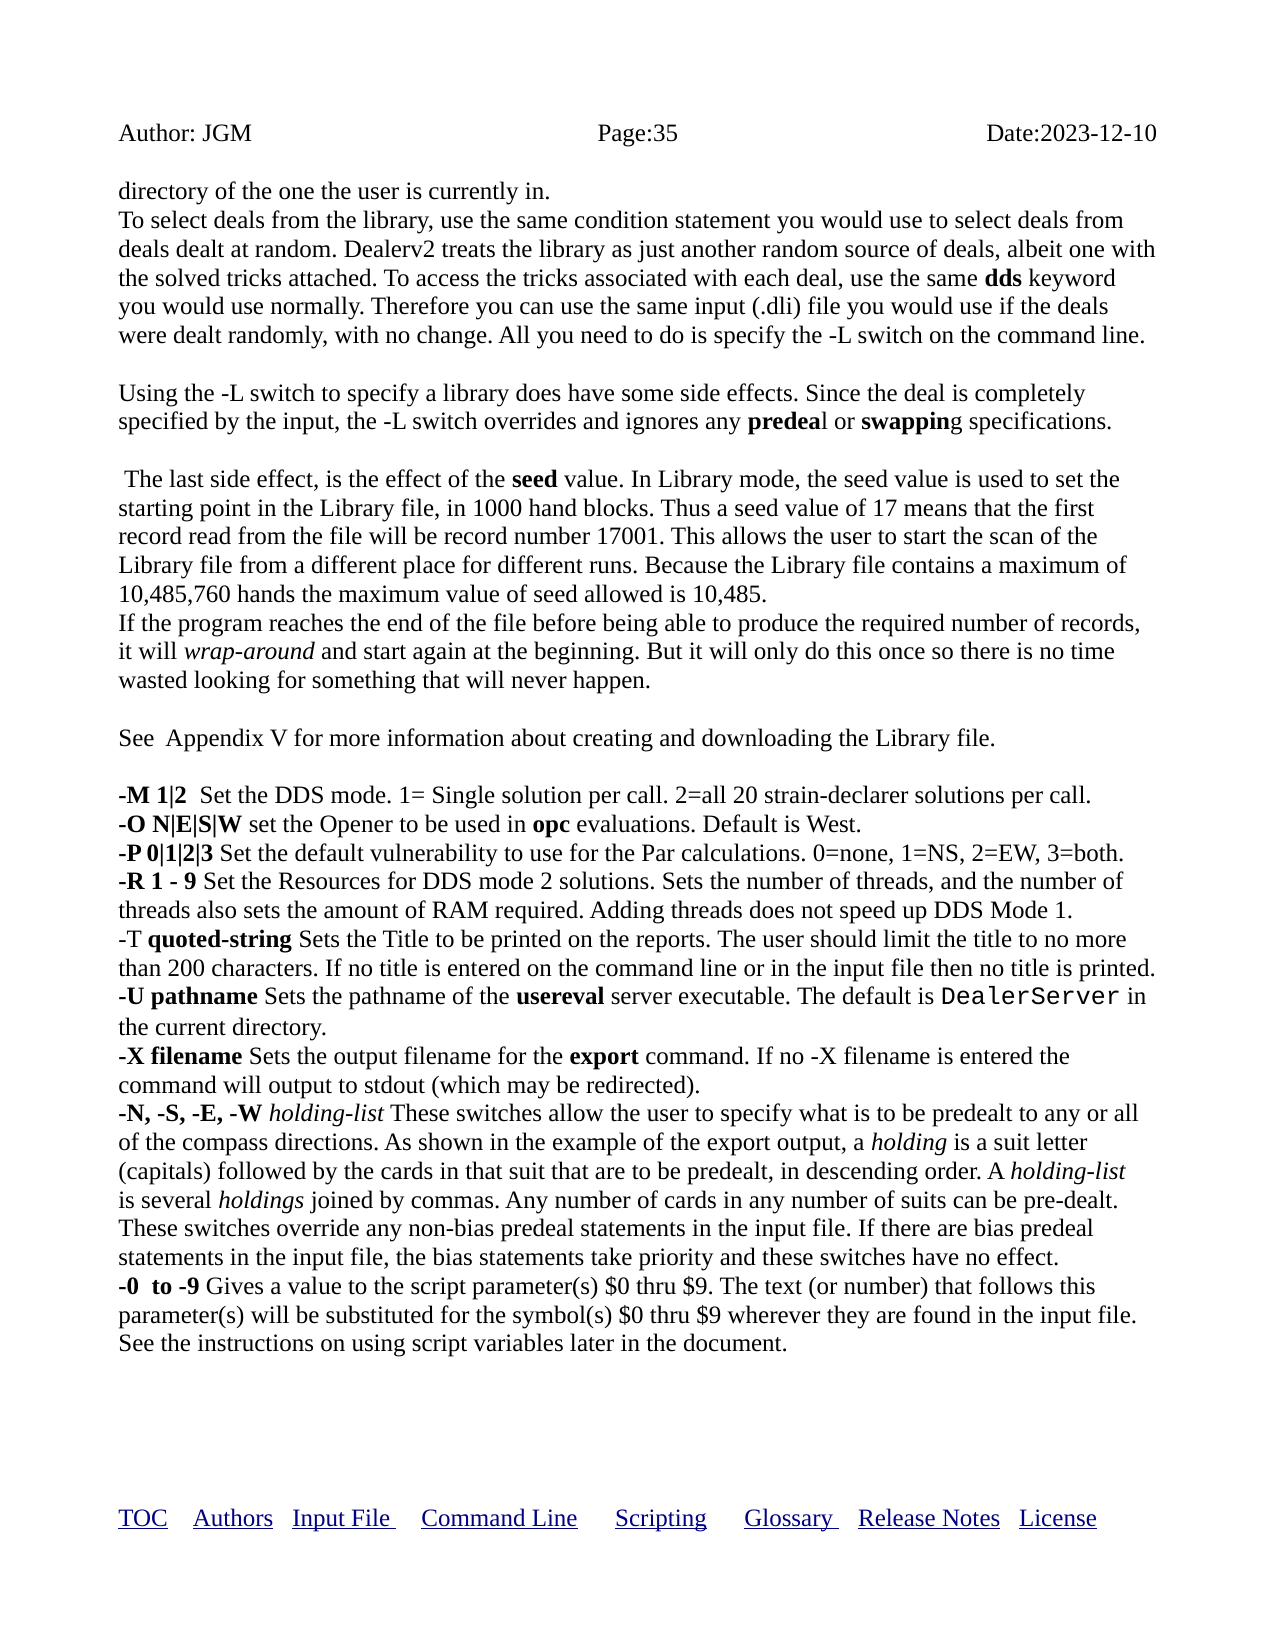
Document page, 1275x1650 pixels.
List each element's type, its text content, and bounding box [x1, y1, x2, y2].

text Using the -L switch to specify a library does have some side effects. Since the deal is completely specified by the input, the -L switch overrides and ignores any predeal or swapping specifications. [118, 378, 1157, 435]
text -0 to -9 Gives a value to the script parameter(s) $0 thru $9. The text (or number) that follows this parameter(s) will be substituted for the symbol(s) $0 thru $9 wherever they are found in the input file. See the instructions on using script variables later in the document. [118, 1271, 1157, 1357]
text See Appendix V for more information about creating and downloading the Library file. [118, 723, 1157, 751]
text -T quoted-string Sets the Title to be printed on the reports. The user should limit the title to no more than 200 characters. If no title is entered on the command line or in the input file then no title is printed. [118, 924, 1157, 981]
text -P 0|1|2|3 Set the default vulnerability to use for the Par calculations. 0=none, 1=NS, 2=EW, 3=both. [118, 838, 1157, 866]
text -N, -S, -E, -W holding-list These switches allow the user to specify what is to be predealt to any or all of the compass directions. As shown in the example of the export output, a holding is a suit letter (capitals) followed by the cards in that suit that are to be predealt, in descending order. A holding-list [118, 1098, 1157, 1185]
text directory of the one the user is currently in. [118, 176, 1157, 205]
text -M 1|2 Set the DDS mode. 1= Single solution per call. 2=all 20 strain-declarer solutions per call. [118, 780, 1157, 809]
text To select deals from the library, use the same condition statement you would use to select deals from deals dealt at random. Dealerv2 treats the library as just another random source of deals, albeit one with the solved tricks attached. To access the tricks associated with each deal, use the same dds keyword you would use normally. Therefore you can use the same input (.dli) file you would use if the deals were dealt randomly, with no change. All you need to do is specify the -L switch on the command line. [118, 205, 1157, 349]
text -O N|E|S|W set the Opener to be used in opc evaluations. Default is West. [118, 809, 1157, 838]
text If the program reaches the end of the file before being able to produce the required number of records, it will wrap-around and start again at the beginning. But it will only do this once so there is no time wasted looking for something that will never happen. [118, 608, 1157, 694]
text -U pathname Sets the pathname of the usereval server executable. The default is DealerServer in the current directory. [118, 981, 1157, 1041]
text The last side effect, is the effect of the seed value. In Library mode, the seed value is used to set the starting point in the Library file, in 1000 hand blocks. Thus a seed value of 17 means that the first record read from the file will be record number 17001. This allows the user to start the scan of the Library file from a different place for different runs. Because the Library file contains a maximum of 10,485,760 hands the maximum value of seed allowed is 10,485. [118, 464, 1157, 608]
text is several holdings joined by commas. Any number of cards in any number of suits can be pre-dealt. [118, 1185, 1157, 1213]
text These switches override any non-bias predeal statements in the input file. If there are bias predeal statements in the input file, the bias statements take priority and these switches have no effect. [118, 1213, 1157, 1271]
text -X filename Sets the output filename for the export command. If no -X filename is entered the command will output to stdout (which may be redirected). [118, 1041, 1157, 1098]
text -R 1 - 9 Set the Resources for DDS mode 2 solutions. Sets the number of threads, and the number of threads also sets the amount of RAM required. Adding threads does not speed up DDS Mode 1. [118, 866, 1157, 924]
